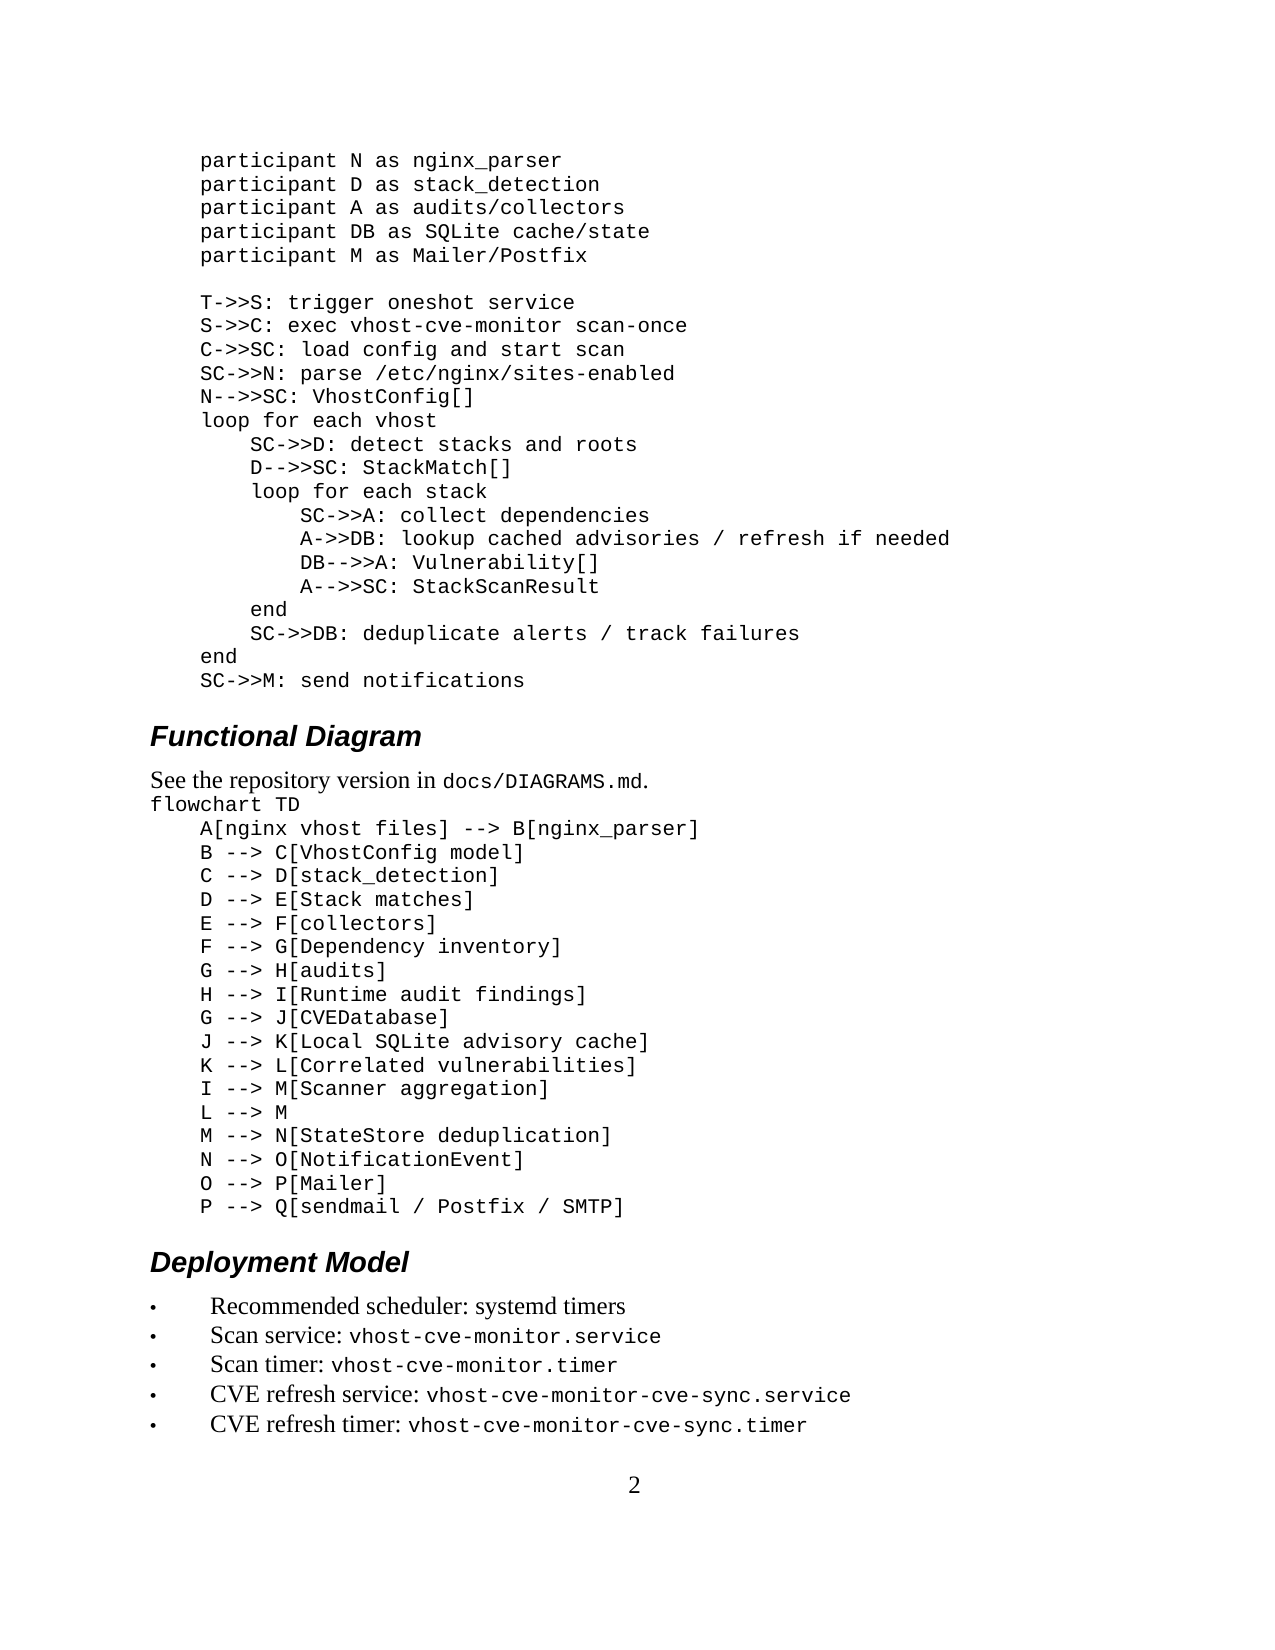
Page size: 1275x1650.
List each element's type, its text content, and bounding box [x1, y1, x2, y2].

text See the repository version in docs/DIAGRAMS.md. [150, 765, 1125, 794]
text N-->>SC: VhostConfig[] [150, 386, 1125, 410]
text I --> M[Scanner aggregation] [150, 1078, 1125, 1102]
text T->>S: trigger oneshot service [150, 292, 1125, 316]
text P --> Q[sendmail / Postfix / SMTP] [150, 1196, 1125, 1220]
text flowchart TD [150, 794, 1125, 818]
subtitle Deployment Model [150, 1245, 1125, 1279]
text loop for each stack [150, 481, 1125, 505]
list CVE refresh service: vhost-cve-monitor-cve-sync.service [150, 1379, 1125, 1409]
text F --> G[Dependency inventory] [150, 936, 1125, 960]
text participant A as audits/collectors [150, 197, 1125, 221]
text N --> O[NotificationEvent] [150, 1149, 1125, 1173]
text C->>SC: load config and start scan [150, 339, 1125, 363]
list Scan timer: vhost-cve-monitor.timer [150, 1349, 1125, 1379]
text D-->>SC: StackMatch[] [150, 457, 1125, 481]
text A-->>SC: StackScanResult [150, 576, 1125, 599]
text G --> J[CVEDatabase] [150, 1007, 1125, 1031]
text DB-->>A: Vulnerability[] [150, 552, 1125, 576]
text SC->>A: collect dependencies [150, 505, 1125, 528]
list CVE refresh timer: vhost-cve-monitor-cve-sync.timer [150, 1409, 1125, 1438]
text M --> N[StateStore deduplication] [150, 1126, 1125, 1149]
text participant D as stack_detection [150, 174, 1125, 197]
text C --> D[stack_detection] [150, 865, 1125, 889]
text A->>DB: lookup cached advisories / refresh if needed [150, 528, 1125, 552]
text O --> P[Mailer] [150, 1173, 1125, 1196]
text K --> L[Correlated vulnerabilities] [150, 1054, 1125, 1078]
text E --> F[collectors] [150, 913, 1125, 936]
text SC->>M: send notifications [150, 670, 1125, 694]
text L --> M [150, 1102, 1125, 1126]
text G --> H[audits] [150, 960, 1125, 984]
text SC->>DB: deduplicate alerts / track failures [150, 623, 1125, 647]
text B --> C[VhostConfig model] [150, 842, 1125, 865]
list Recommended scheduler: systemd timers [150, 1291, 1125, 1320]
text end [150, 647, 1125, 670]
text participant DB as SQLite cache/state [150, 221, 1125, 244]
text H --> I[Runtime audit findings] [150, 984, 1125, 1007]
list Scan service: vhost-cve-monitor.service [150, 1320, 1125, 1349]
subtitle Functional Diagram [150, 719, 1125, 752]
text end [150, 599, 1125, 623]
text SC->>N: parse /etc/nginx/sites-enabled [150, 363, 1125, 386]
text participant N as nginx_parser [150, 150, 1125, 174]
text A[nginx vhost files] --> B[nginx_parser] [150, 818, 1125, 842]
text participant M as Mailer/Postfix [150, 244, 1125, 268]
text SC->>D: detect stacks and roots [150, 434, 1125, 457]
text loop for each vhost [150, 410, 1125, 434]
text J --> K[Local SQLite advisory cache] [150, 1031, 1125, 1054]
text S->>C: exec vhost-cve-monitor scan-once [150, 316, 1125, 339]
text D --> E[Stack matches] [150, 889, 1125, 913]
